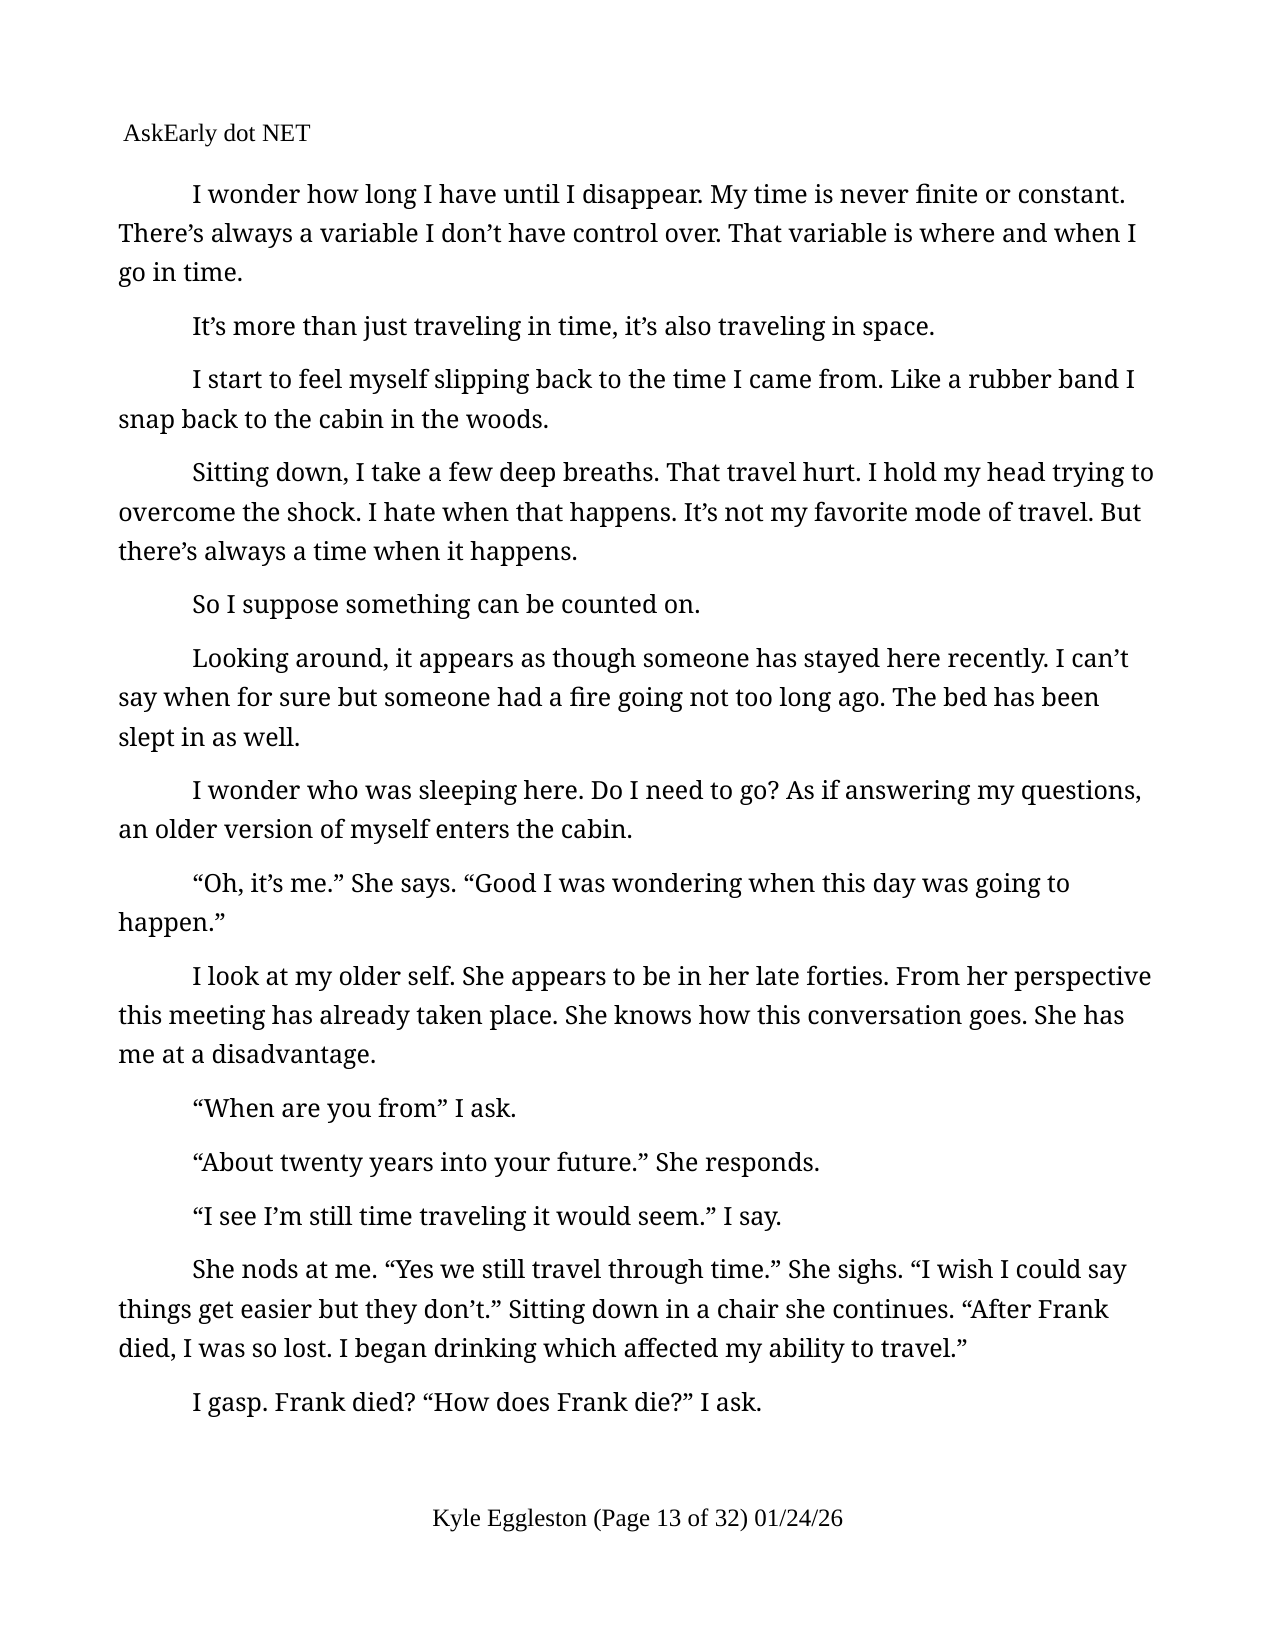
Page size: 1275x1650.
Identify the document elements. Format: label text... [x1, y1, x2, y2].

text “Oh, it’s me.” She says. “Good I was wondering when this day was going to happen.” [118, 866, 1157, 939]
text Sitting down, I take a few deep breaths. That travel hurt. I hold my head trying to overcome the shock. I hate when that happens. It’s not my favorite mode of travel. But there’s always a time when it happens. [118, 455, 1157, 567]
text I wonder how long I have until I disappear. My time is never finite or constant. There’s always a variable I don’t have control over. That variable is where and when I go in time. [118, 176, 1157, 289]
text It’s more than just traveling in time, it’s also traveling in space. [118, 308, 1157, 342]
text “When are you from” I ask. [118, 1091, 1157, 1125]
text “About twenty years into your future.” She responds. [118, 1145, 1157, 1179]
text So I suppose something can be counted on. [118, 587, 1157, 621]
text “I see I’m still time traveling it would seem.” I say. [118, 1198, 1157, 1232]
text I start to feel myself slipping back to the time I came from. Like a rubber band I snap back to the cabin in the woods. [118, 362, 1157, 435]
text I gasp. Frank died? “How does Frank die?” I ask. [118, 1384, 1157, 1418]
text I wonder who was sleeping here. Do I need to go? As if answering my questions, an older version of myself enters the cabin. [118, 773, 1157, 846]
text She nods at me. “Yes we still travel through time.” She sighs. “I wish I could say things get easier but they don’t.” Sitting down in a chair she continues. “After Frank died, I was so lost. I began drinking which affected my ability to travel.” [118, 1252, 1157, 1364]
text I look at my older self. She appears to be in her late forties. From her perspective this meeting has already taken place. She knows how this conversation goes. She has me at a disadvantage. [118, 959, 1157, 1071]
text Looking around, it appears as though someone has stayed here recently. I can’t say when for sure but someone had a fire going not too long ago. The bed has been slept in as well. [118, 641, 1157, 753]
